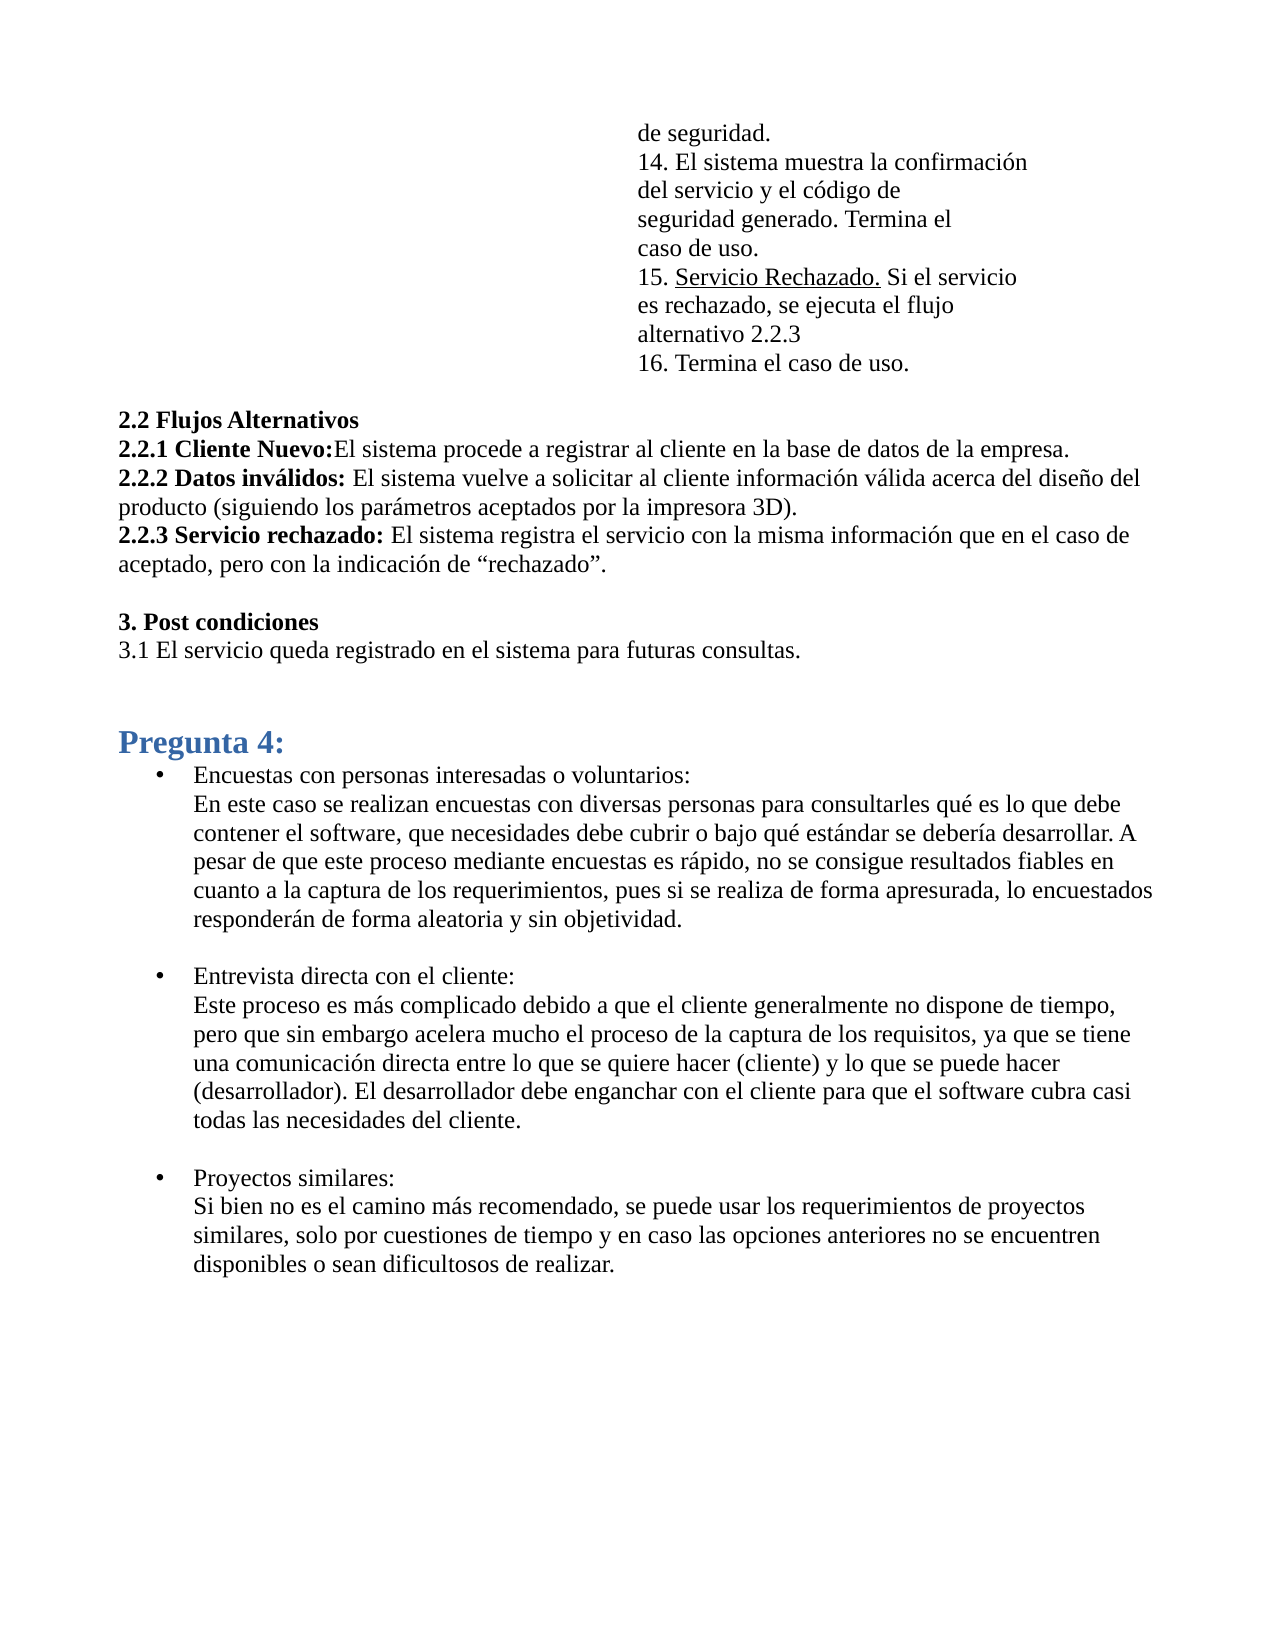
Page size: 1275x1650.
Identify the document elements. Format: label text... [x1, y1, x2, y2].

table_cell [118, 147, 637, 262]
text 2.2 Flujos Alternativos [118, 406, 1157, 434]
list En este caso se realizan encuestas con diversas personas para consultarles qué es lo que debe contener el software, que necesidades debe cubrir o bajo qué estándar se debería desarrollar. A pesar de que este proceso mediante encuestas es rápido, no se consigue resultados fiables en cuanto a la captura de los requerimientos, pues si se realiza de forma apresurada, lo encuestados responderán de forma aleatoria y sin objetividad. [156, 789, 1157, 933]
table_cell [118, 262, 637, 377]
list Si bien no es el camino más recomendado, se puede usar los requerimientos de proyectos similares, solo por cuestiones de tiempo y en caso las opciones anteriores no se encuentren disponibles o sean dificultosos de realizar. [156, 1191, 1157, 1278]
table_cell 14. El sistema muestra la confirmación del servicio y el código de seguridad generado. Termina el caso de uso. [638, 147, 1157, 262]
table_cell de seguridad. [638, 118, 1157, 147]
text 3. Post condiciones [118, 607, 1157, 636]
text 2.2.2 Datos inválidos: El sistema vuelve a solicitar al cliente información válida acerca del diseño del producto (siguiendo los parámetros aceptados por la impresora 3D). [118, 463, 1157, 521]
text 2.2.1 Cliente Nuevo:El sistema procede a registrar al cliente en la base de datos de la empresa. [118, 434, 1157, 463]
text aceptado, pero con la indicación de “rechazado”. [118, 549, 1157, 578]
table_cell 15. Servicio Rechazado. Si el servicio es rechazado, se ejecuta el flujo alternativo 2.2.3 16. Termina el caso de uso. [638, 262, 1157, 377]
text 3.1 El servicio queda registrado en el sistema para futuras consultas. [118, 636, 1157, 664]
list Entrevista directa con el cliente: [156, 961, 1157, 990]
list Este proceso es más complicado debido a que el cliente generalmente no dispone de tiempo, pero que sin embargo acelera mucho el proceso de la captura de los requisitos, ya que se tiene una comunicación directa entre lo que se quiere hacer (cliente) y lo que se puede hacer (desarrollador). El desarrollador debe enganchar con el cliente para que el software cubra casi todas las necesidades del cliente. [156, 990, 1157, 1134]
text 2.2.3 Servicio rechazado: El sistema registra el servicio con la misma información que en el caso de [118, 521, 1157, 549]
list Encuestas con personas interesadas o voluntarios: [156, 760, 1157, 789]
list Proyectos similares: [156, 1163, 1157, 1191]
table_cell [118, 118, 637, 147]
text Pregunta 4: [118, 722, 1157, 760]
